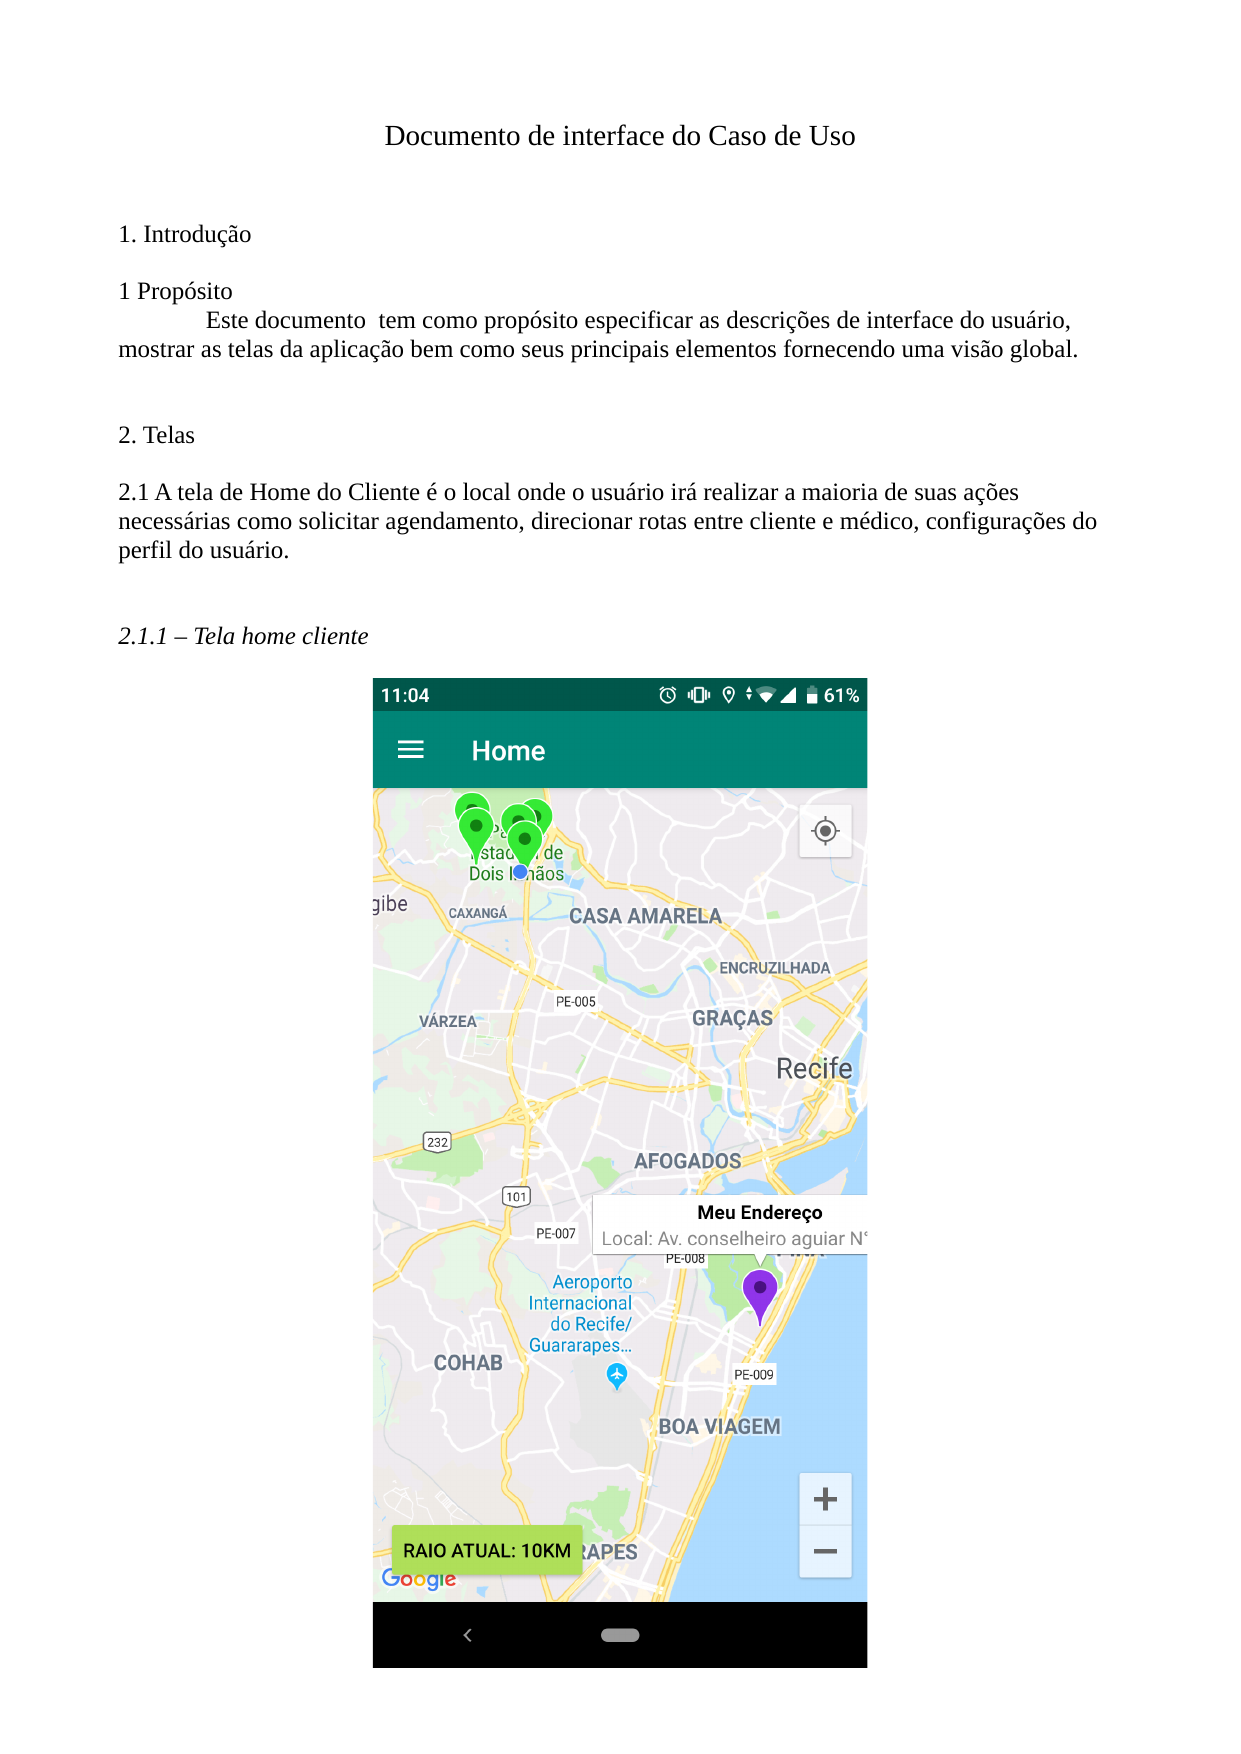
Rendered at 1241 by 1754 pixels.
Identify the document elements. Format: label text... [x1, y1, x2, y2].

text 1 Propósito [118, 276, 1122, 305]
text Este documento tem como propósito especificar as descrições de interface do usuário, mostrar as telas da aplicação bem como seus principais elementos fornecendo uma visão global. [118, 305, 1122, 362]
text 1. Introdução [118, 219, 1122, 247]
text 2.1 A tela de Home do Cliente é o local onde o usuário irá realizar a maioria de suas ações necessárias como solicitar agendamento, direcionar rotas entre cliente e médico, configurações do perfil do usuário. [118, 477, 1122, 564]
text 2.1.1 – Tela home cliente [118, 621, 1122, 650]
picture [372, 678, 868, 1668]
text Documento de interface do Caso de Uso [118, 118, 1122, 152]
text 2. Telas [118, 420, 1122, 449]
